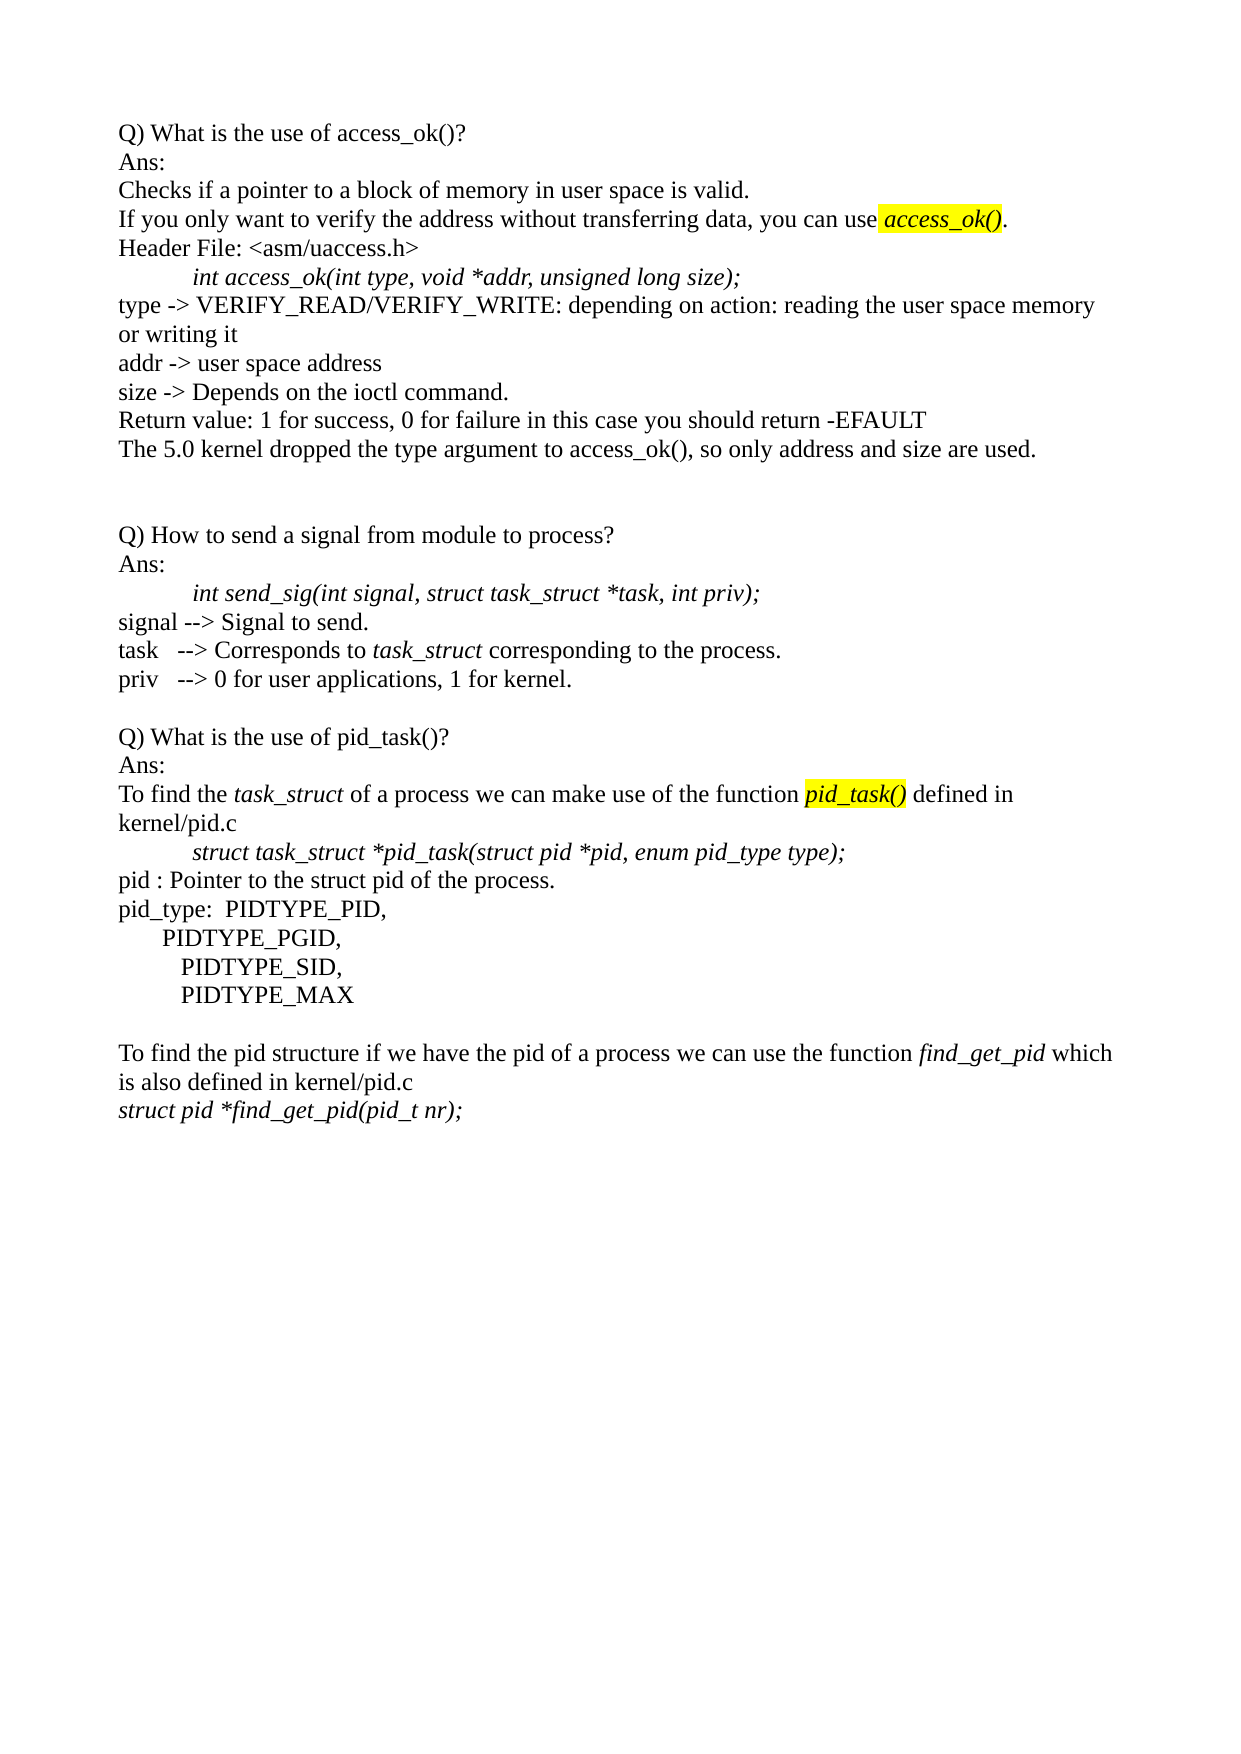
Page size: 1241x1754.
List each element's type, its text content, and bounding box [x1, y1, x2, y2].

text priv --> 0 for user applications, 1 for kernel. [118, 664, 1122, 693]
text To find the task_struct of a process we can make use of the function pid_task() defined in kernel/pid.c [118, 779, 1122, 837]
text Ans: [118, 549, 1122, 578]
text PIDTYPE_PGID, [118, 923, 1122, 952]
text The 5.0 kernel dropped the type argument to access_ok(), so only address and size are used. [118, 434, 1122, 463]
text If you only want to verify the address without transferring data, you can use access_ok(). [118, 204, 1122, 233]
text PIDTYPE_SID, [118, 952, 1122, 981]
text Header File: <asm/uaccess.h> [118, 233, 1122, 262]
text type -> VERIFY_READ/VERIFY_WRITE: depending on action: reading the user space memory or writing it [118, 291, 1122, 348]
text addr -> user space address [118, 348, 1122, 377]
text int access_ok(int type, void *addr, unsigned long size); [118, 262, 1122, 291]
text pid : Pointer to the struct pid of the process. [118, 866, 1122, 894]
text To find the pid structure if we have the pid of a process we can use the function find_get_pid which is also defined in kernel/pid.c [118, 1038, 1122, 1096]
text Return value: 1 for success, 0 for failure in this case you should return -EFAULT [118, 406, 1122, 434]
text pid_type: PIDTYPE_PID, [118, 894, 1122, 923]
text signal --> Signal to send. [118, 607, 1122, 636]
text struct pid *find_get_pid(pid_t nr); [118, 1096, 1122, 1124]
text PIDTYPE_MAX [118, 981, 1122, 1009]
text Ans: [118, 751, 1122, 779]
text Checks if a pointer to a block of memory in user space is valid. [118, 176, 1122, 204]
text int send_sig(int signal, struct task_struct *task, int priv); [118, 578, 1122, 607]
text Q) What is the use of access_ok()? [118, 118, 1122, 147]
text Q) What is the use of pid_task()? [118, 722, 1122, 751]
text size -> Depends on the ioctl command. [118, 377, 1122, 406]
text Q) How to send a signal from module to process? [118, 521, 1122, 549]
text struct task_struct *pid_task(struct pid *pid, enum pid_type type); [118, 837, 1122, 866]
text Ans: [118, 147, 1122, 176]
text task --> Corresponds to task_struct corresponding to the process. [118, 636, 1122, 664]
